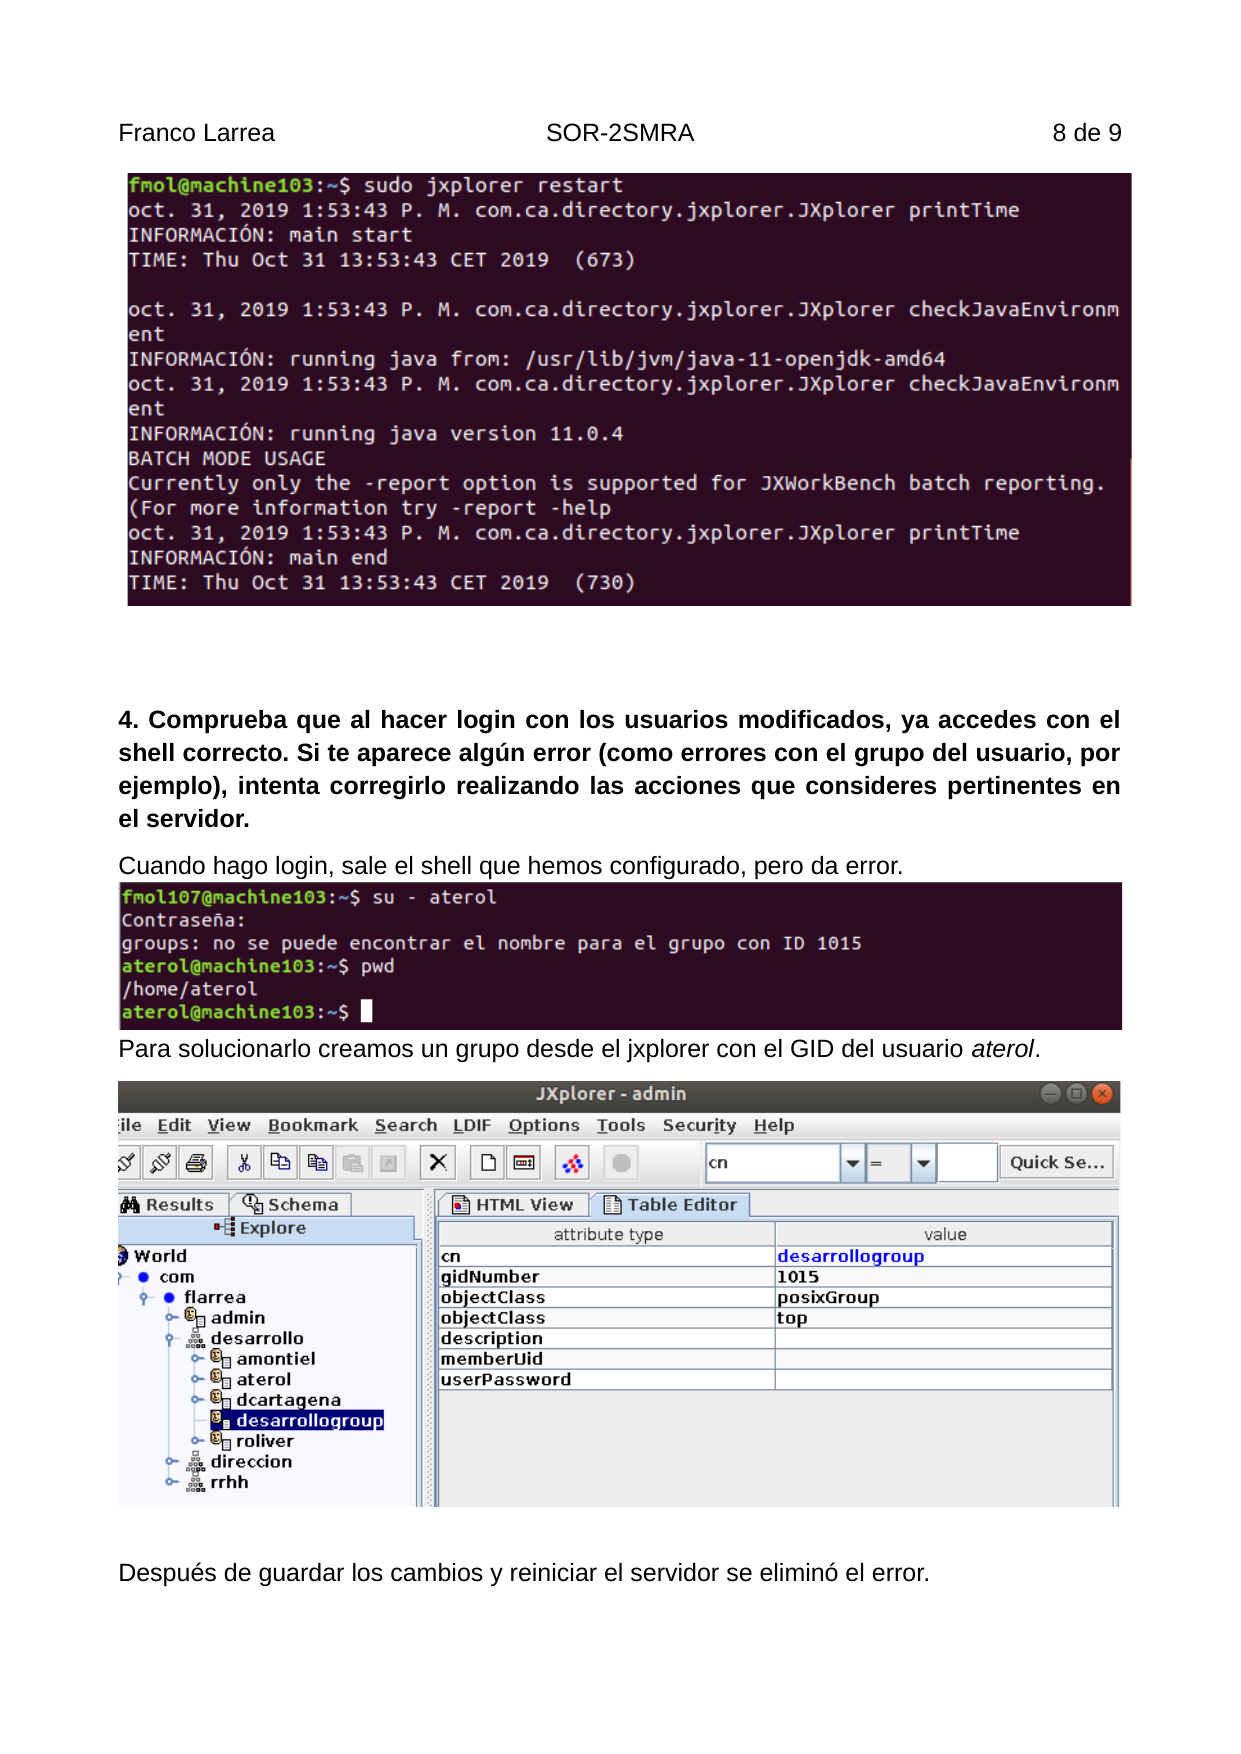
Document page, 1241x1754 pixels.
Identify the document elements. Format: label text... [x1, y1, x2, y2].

picture [127, 173, 1132, 606]
text Cuando hago login, sale el shell que hemos configurado, pero da error. [118, 851, 1122, 880]
text 4. Comprueba que al hacer login con los usuarios modificados, ya accedes con el shell correcto. Si te aparece algún error (como errores con el grupo del usuario, por ejemplo), intenta corregirlo realizando las acciones que consideres pertinentes en el servidor. [118, 705, 1122, 832]
picture [118, 882, 1123, 1030]
picture [118, 1081, 1123, 1507]
text Para solucionarlo creamos un grupo desde el jxplorer con el GID del usuario aterol. [118, 1030, 1122, 1062]
text Después de guardar los cambios y reiniciar el servidor se eliminó el error. [118, 1558, 1122, 1587]
